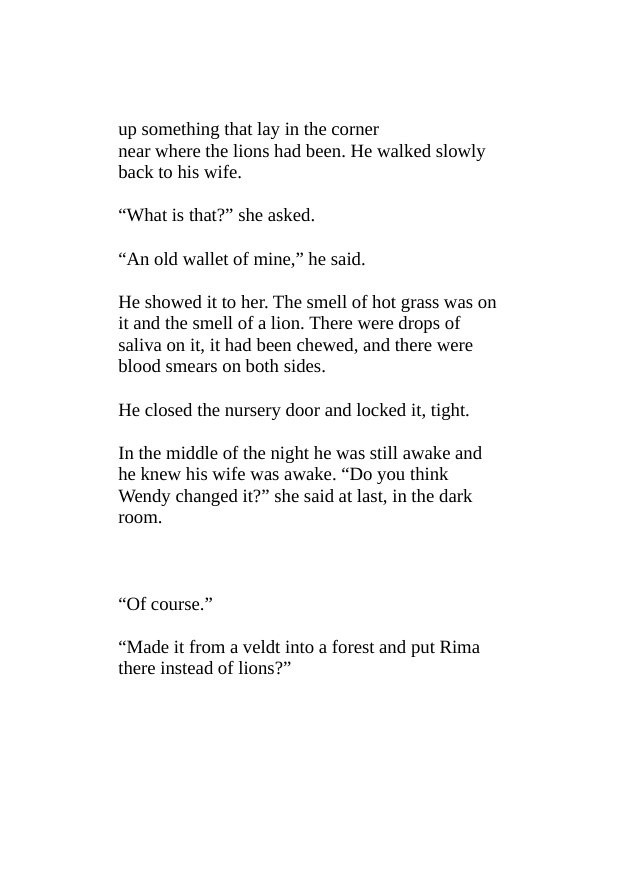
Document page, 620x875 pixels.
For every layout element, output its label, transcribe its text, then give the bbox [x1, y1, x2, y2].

text up something that lay in the corner near where the lions had been. He walked slowly back to his wife. “What is that?” she asked. “An old wallet of mine,” he said. He showed it to her. The smell of hot grass was on it and the smell of a lion. There were drops of saliva on it, it had been chewed, and there were blood smears on both sides. He closed the nursery door and locked it, tight. In the middle of the night he was still awake and he knew his wife was awake. “Do you think Wendy changed it?” she said at last, in the dark room. “Of course.” “Made it from a veldt into a forest and put Rima there instead of lions?” [118, 118, 501, 700]
